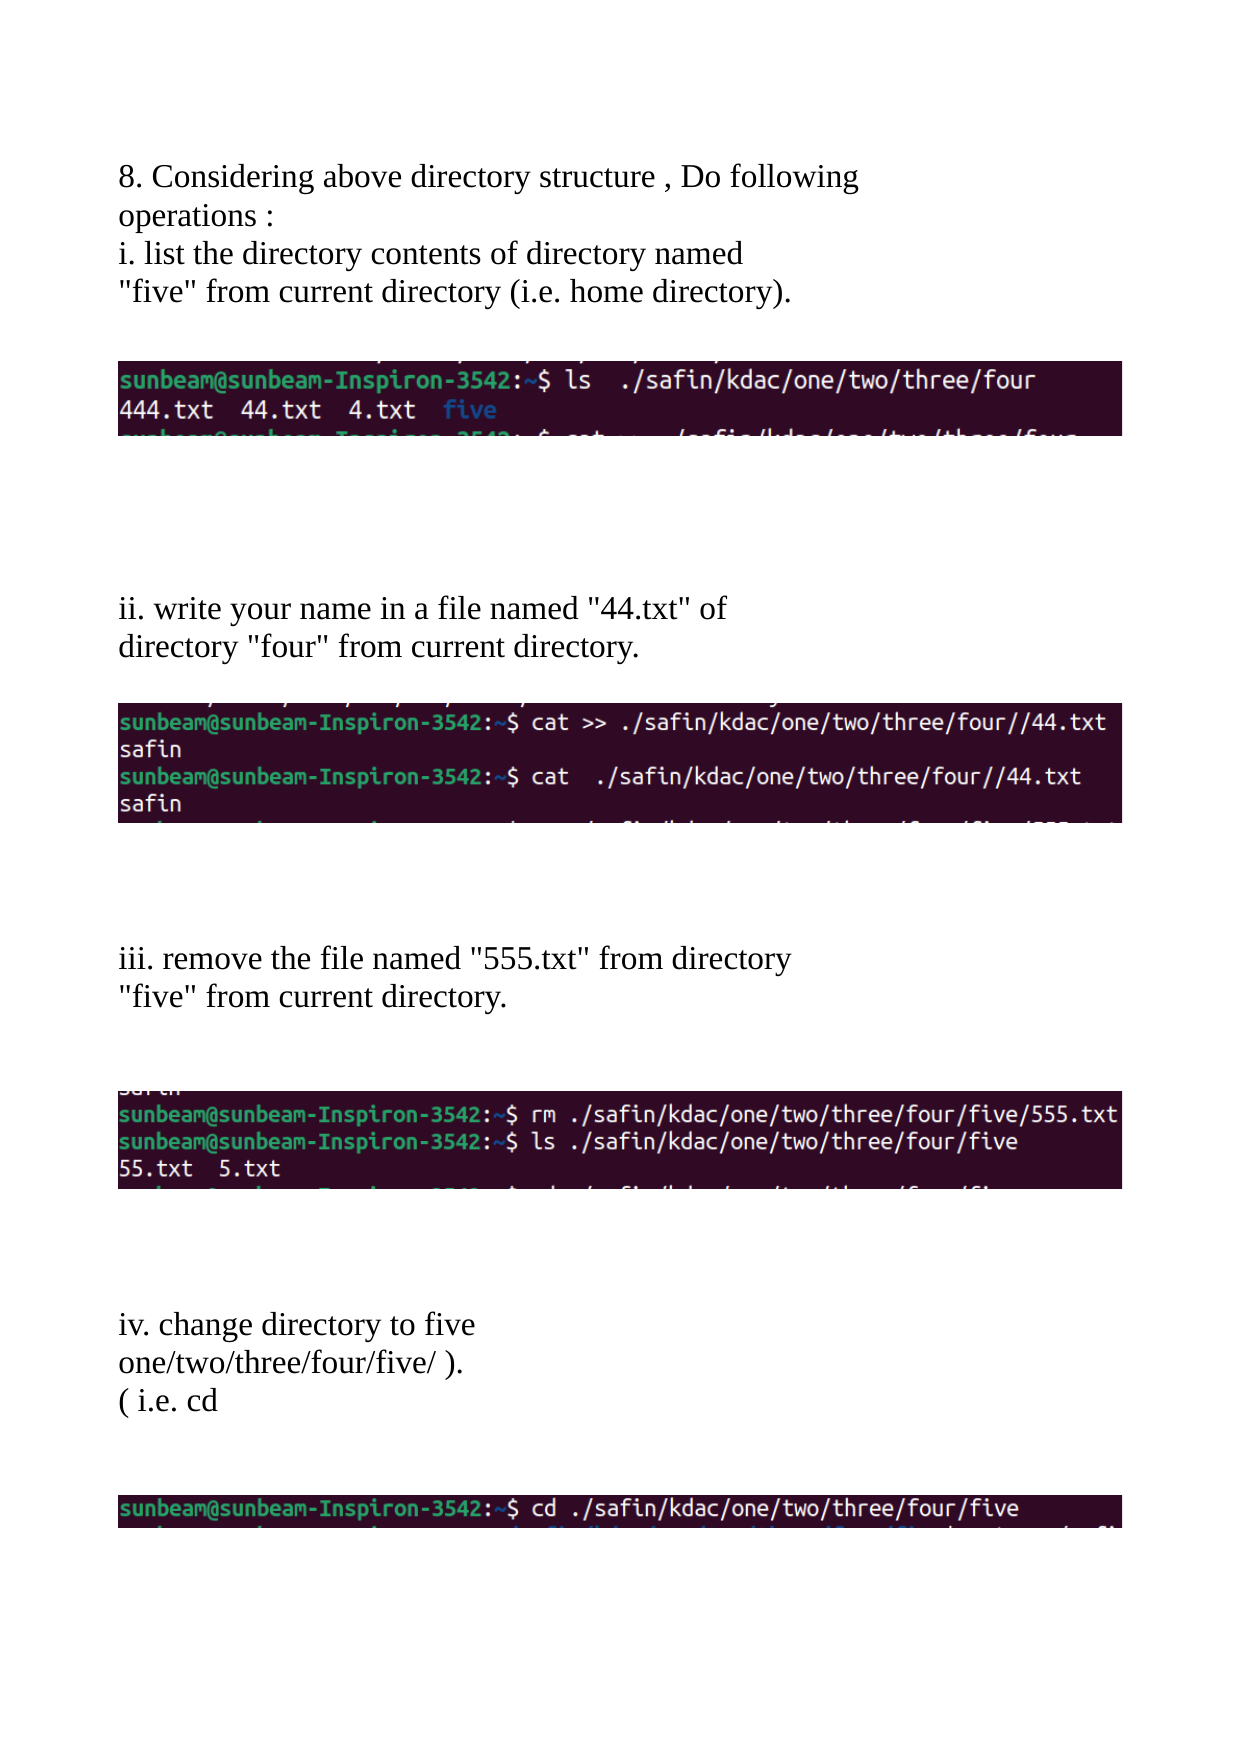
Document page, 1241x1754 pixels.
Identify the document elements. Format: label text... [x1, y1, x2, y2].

picture [118, 1495, 1123, 1528]
text "five" from current directory (i.e. home directory). [118, 271, 1122, 310]
text ( i.e. cd [118, 1381, 1122, 1419]
picture [118, 703, 1123, 823]
text operations : [118, 195, 1122, 233]
text 8. Considering above directory structure , Do following [118, 156, 1122, 195]
picture [118, 1091, 1123, 1189]
text i. list the directory contents of directory named [118, 233, 1122, 271]
text directory "four" from current directory. [118, 627, 1122, 665]
text "five" from current directory. [118, 976, 1122, 1015]
text ii. write your name in a file named "44.txt" of [118, 588, 1122, 627]
text one/two/three/four/five/ ). [118, 1342, 1122, 1381]
picture [118, 361, 1123, 436]
text iv. change directory to five [118, 1304, 1122, 1342]
text iii. remove the file named "555.txt" from directory [118, 938, 1122, 976]
